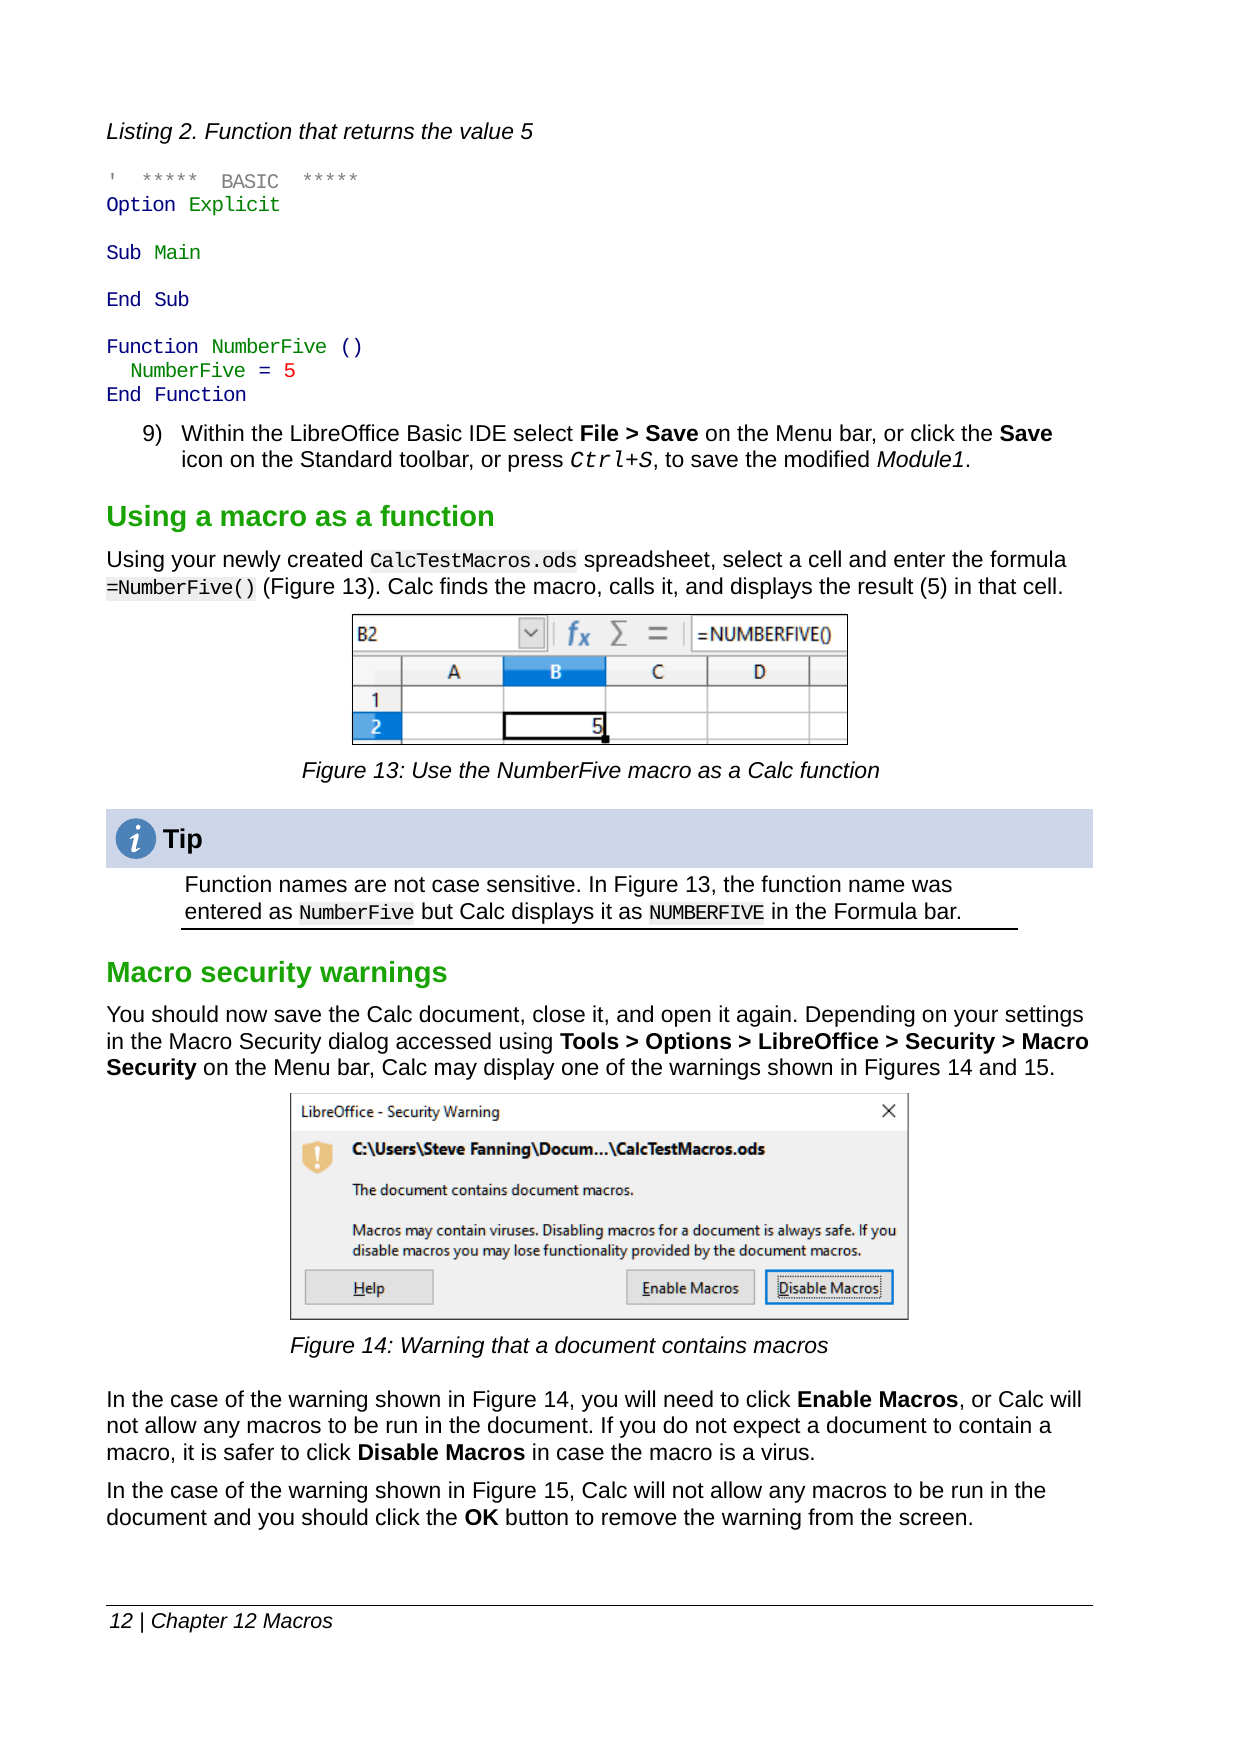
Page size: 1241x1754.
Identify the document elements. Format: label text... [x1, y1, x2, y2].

text In the case of the warning shown in Figure 14, you will need to click Enable Macros, or Calc will not allow any macros to be run in the document. If you do not expect a document to contain a macro, it is safer to click Disable Macros in case the macro is a virus. [106, 1386, 1093, 1465]
picture [290, 1093, 909, 1320]
subtitle Macro security warnings [106, 955, 1093, 989]
text You should now save the Calc document, close it, and open it again. Depending on your settings in the Macro Security dialog accessed using Tools > Options > LibreOffice > Security > Macro Security on the Menu bar, Calc may display one of the warnings shown in Figures 14 and 15. [106, 1001, 1093, 1081]
text ' ***** BASIC ***** Option Explicit Sub Main End Sub Function NumberFive () NumberFive = 5 End Function [106, 171, 1093, 407]
subtitle Using a macro as a function [106, 499, 1093, 533]
picture [353, 615, 847, 744]
text Listing 2. Function that returns the value 5 [106, 118, 1093, 144]
text Figure 14: Warning that a document contains macros [290, 1332, 909, 1358]
subtitle Tip [106, 809, 1093, 868]
text Function names are not case sensitive. In Figure 13, the function name was entered as NumberFive but Calc displays it as NUMBERFIVE in the Formula bar. [181, 868, 1018, 928]
list Within the LibreOffice Basic IDE select File > Save on the Menu bar, or click the Save icon on the Standard toolbar, or press Ctrl+S, to save the modified Module1. [162, 420, 1093, 474]
text Using your newly created CalcTestMacros.ods spreadsheet, select a cell and enter the formula =NumberFive() (Figure 13). Calc finds the macro, calls it, and displays the result (5) in that cell. [106, 546, 1093, 601]
text Figure 13: Use the NumberFive macro as a Calc function [302, 757, 897, 783]
text In the case of the warning shown in Figure 15, Calc will not allow any macros to be run in the document and you should click the OK button to remove the warning from the screen. [106, 1477, 1093, 1530]
